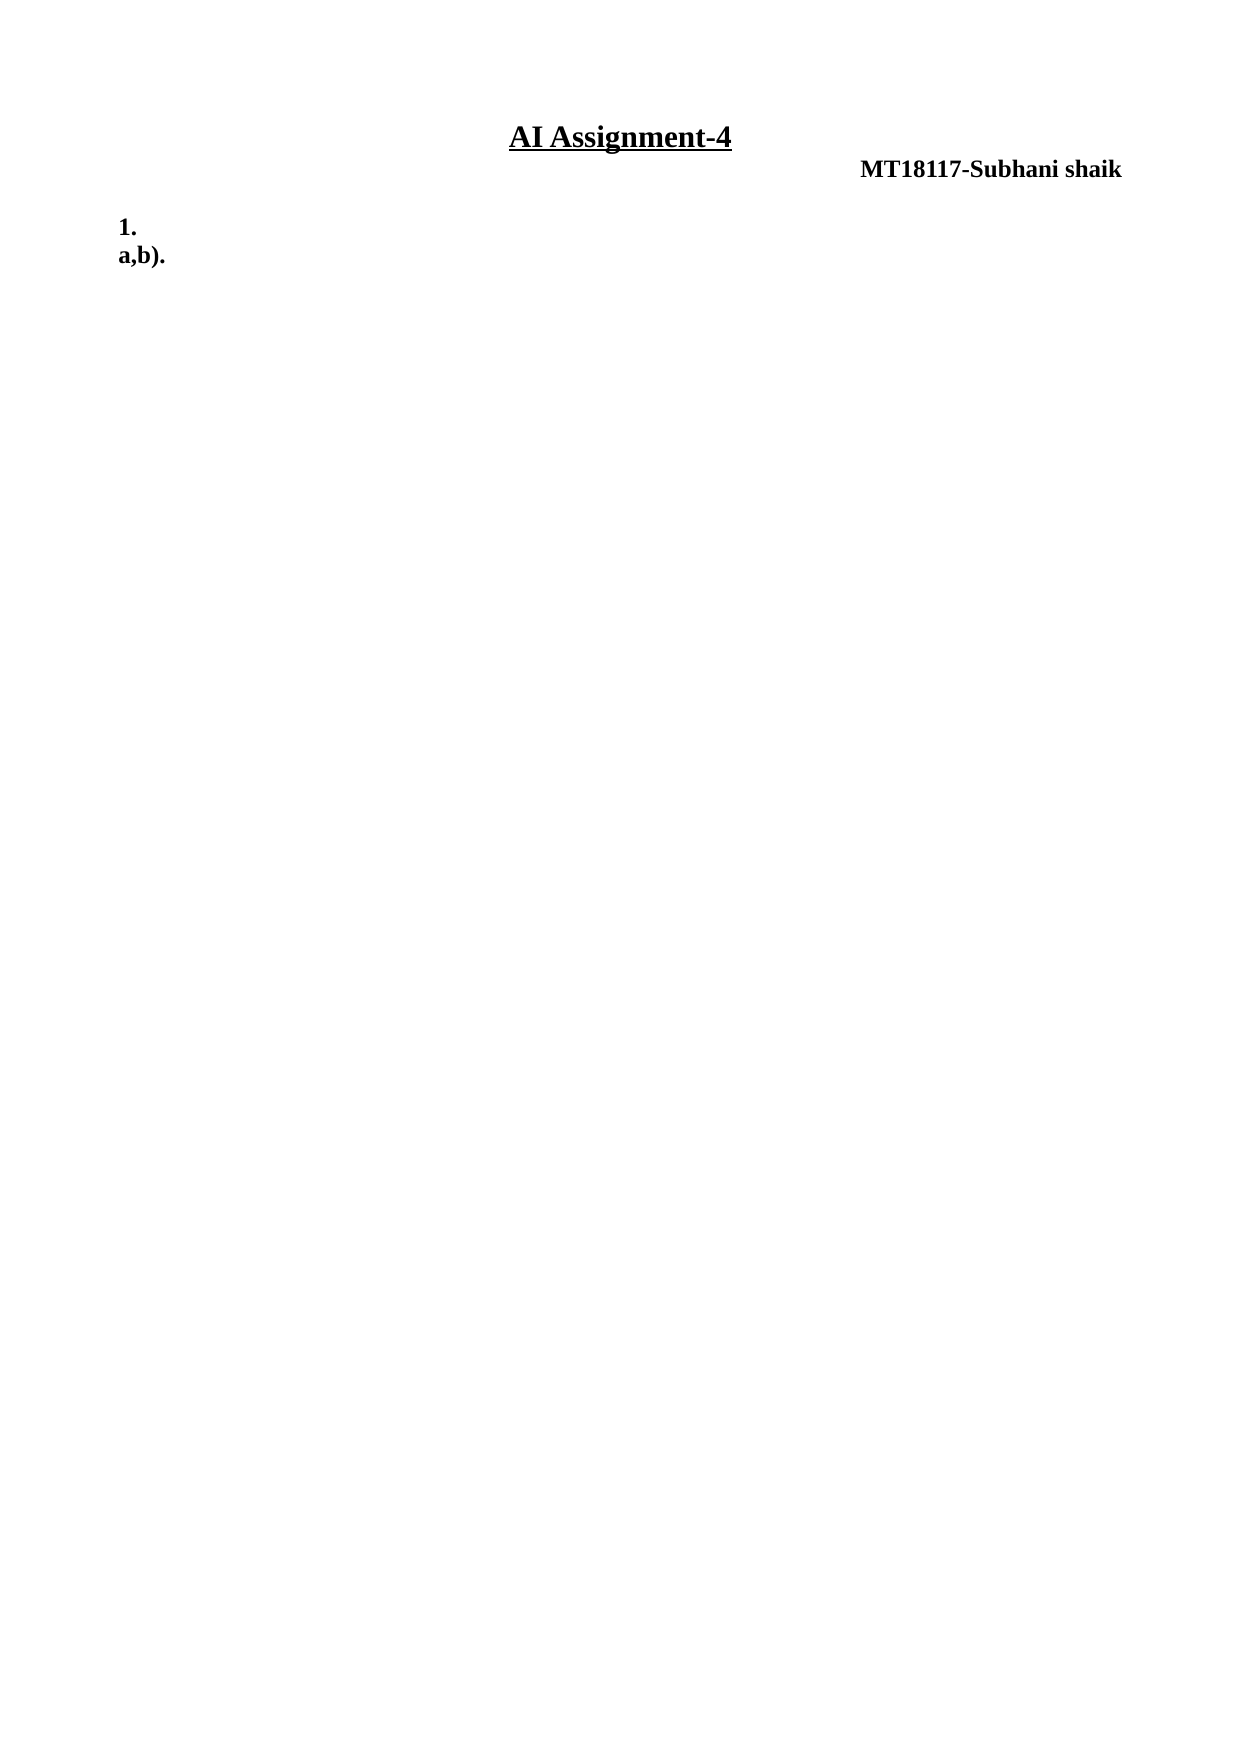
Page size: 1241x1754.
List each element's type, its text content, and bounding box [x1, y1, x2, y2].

text 1. [118, 212, 1122, 240]
text MT18117-Subhani shaik [118, 154, 1122, 183]
text a,b). [118, 240, 1122, 269]
text AI Assignment-4 [118, 118, 1122, 154]
